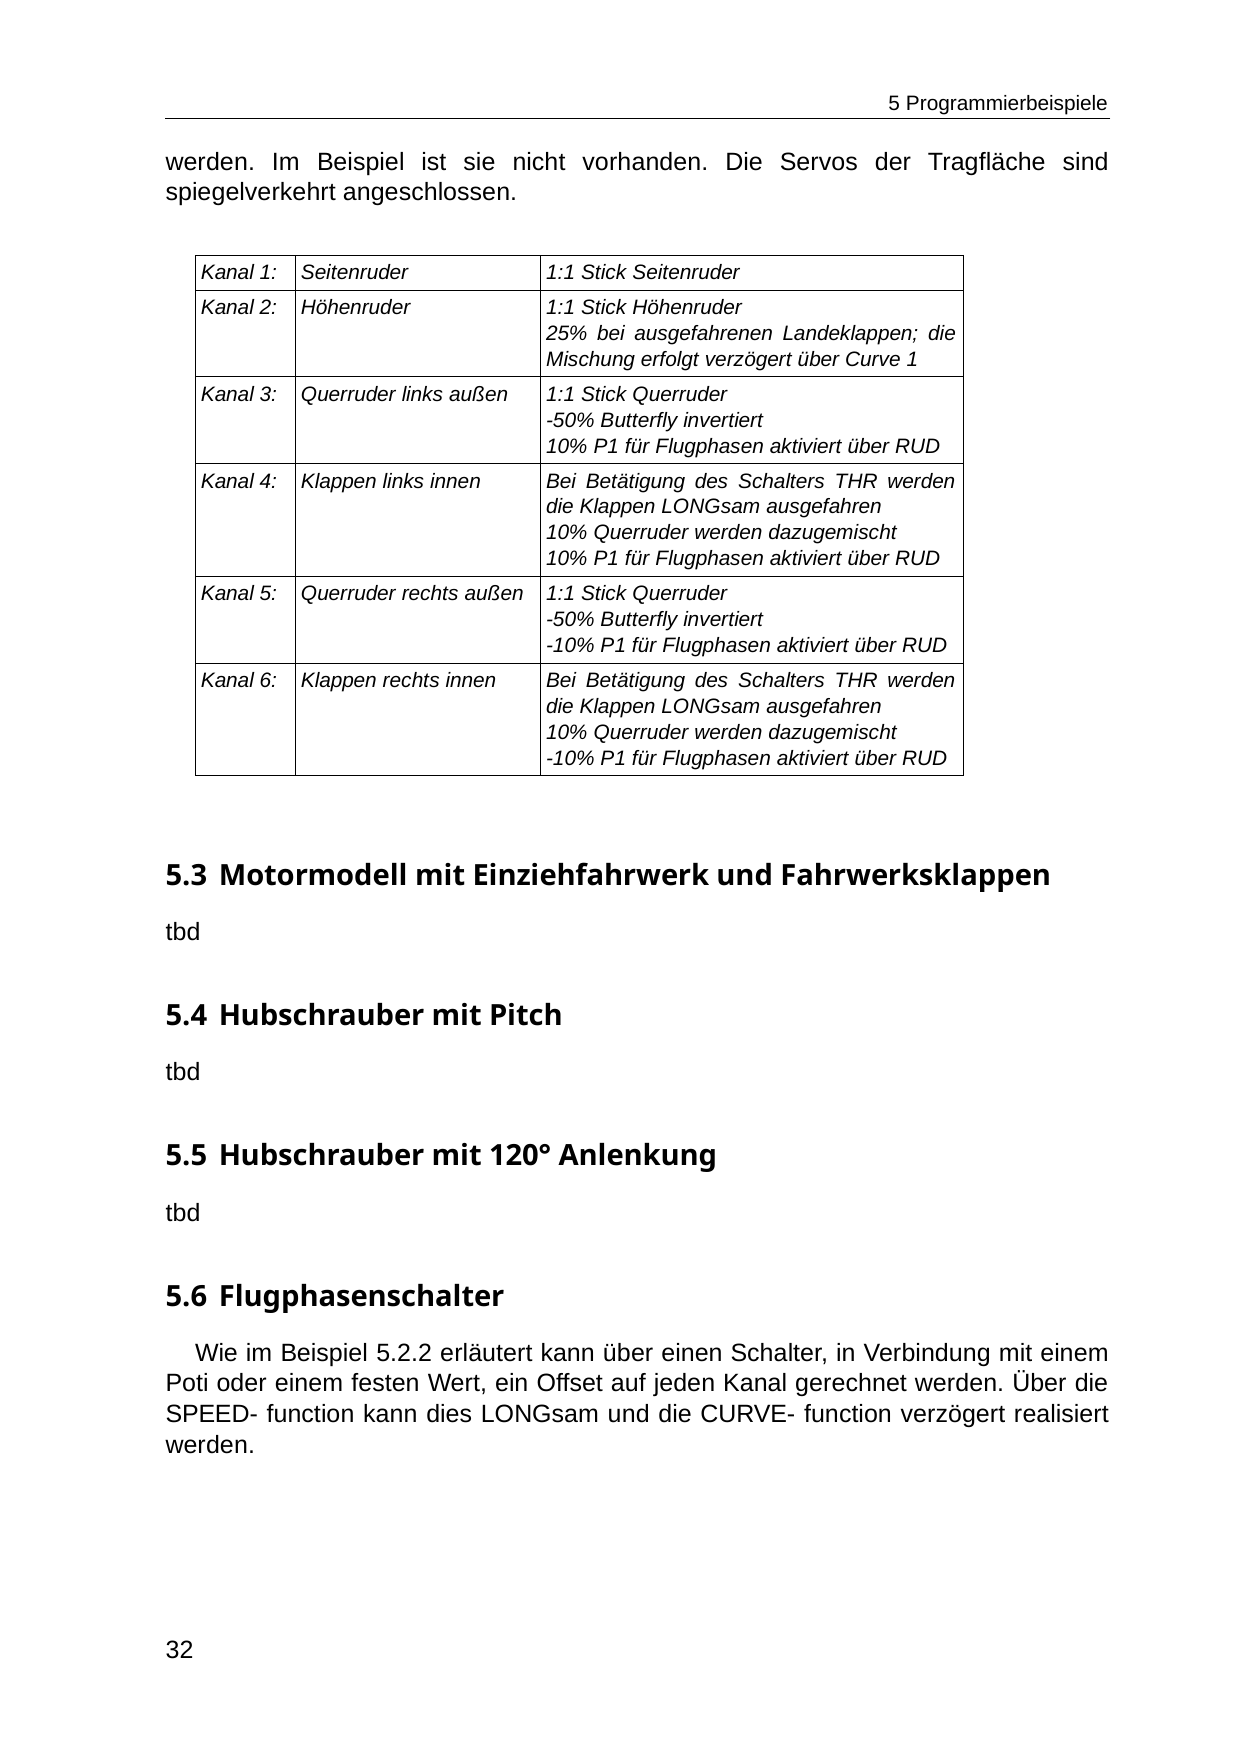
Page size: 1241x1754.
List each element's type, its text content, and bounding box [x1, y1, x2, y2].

table_cell Bei Betätigung des Schalters THR werden die Klappen LONGsam ausgefahren 10% Querruder werden dazugemischt -10% P1 für Flugphasen aktiviert über RUD [541, 664, 963, 775]
text tbd [165, 1058, 1110, 1086]
text tbd [165, 1198, 1110, 1226]
table_cell Querruder links außen [296, 377, 540, 463]
table_cell Kanal 2: [196, 291, 295, 376]
text werden. Im Beispiel ist sie nicht vorhanden. Die Servos der Tragfläche sind spiegelverkehrt angeschlossen. [165, 147, 1110, 206]
table_cell Bei Betätigung des Schalters THR werden die Klappen LONGsam ausgefahren 10% Querruder werden dazugemischt 10% P1 für Flugphasen aktiviert über RUD [541, 464, 963, 576]
table_cell Kanal 5: [196, 577, 295, 663]
table_cell Kanal 6: [196, 664, 295, 775]
table_cell Höhenruder [296, 291, 540, 376]
table_cell Kanal 3: [196, 377, 295, 463]
table_cell 1:1 Stick Querruder -50% Butterfly invertiert -10% P1 für Flugphasen aktiviert über RUD [541, 577, 963, 663]
table_cell 1:1 Stick Querruder -50% Butterfly invertiert 10% P1 für Flugphasen aktiviert über RUD [541, 377, 963, 463]
subtitle Hubschrauber mit Pitch [165, 995, 1110, 1034]
text tbd [165, 918, 1110, 946]
table_cell Kanal 4: [196, 464, 295, 576]
table_header Kanal 1: [196, 256, 295, 290]
subtitle Hubschrauber mit 120° Anlenkung [165, 1135, 1110, 1174]
subtitle Flugphasenschalter [165, 1275, 1110, 1314]
table_cell 1:1 Stick Höhenruder 25% bei ausgefahrenen Landeklappen; die Mischung erfolgt verzögert über Curve 1 [541, 291, 963, 376]
table_cell Klappen rechts innen [296, 664, 540, 775]
table_cell Klappen links innen [296, 464, 540, 576]
text Wie im Beispiel 5.2.2 erläutert kann über einen Schalter, in Verbindung mit einem Poti oder einem festen Wert, ein Offset auf jeden Kanal gerechnet werden. Über die SPEED- function kann dies LONGsam und die CURVE- function verzögert realisiert werden. [165, 1338, 1110, 1459]
table_header 1:1 Stick Seitenruder [541, 256, 963, 290]
subtitle Motormodell mit Einziehfahrwerk und Fahrwerksklappen [165, 854, 1110, 894]
table_cell Querruder rechts außen [296, 577, 540, 663]
table_header Seitenruder [296, 256, 540, 290]
